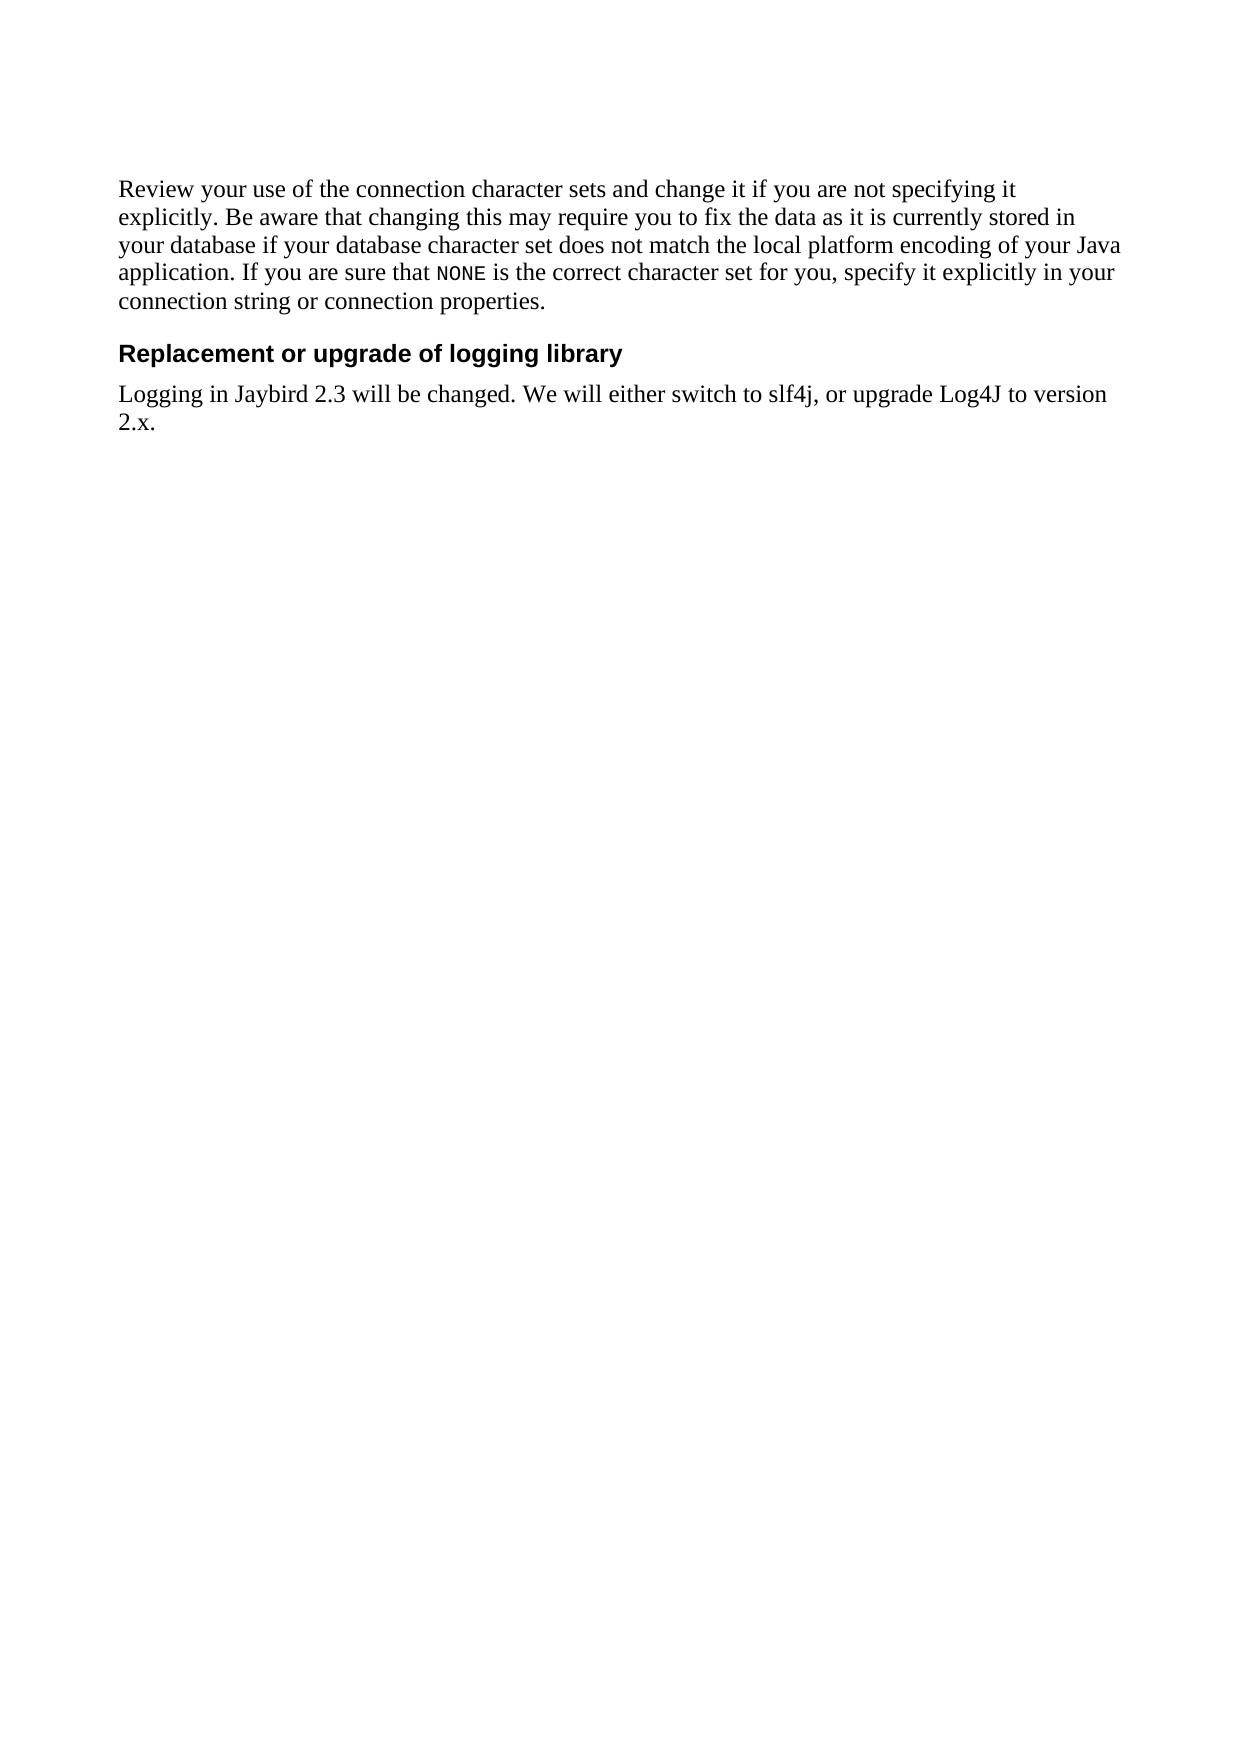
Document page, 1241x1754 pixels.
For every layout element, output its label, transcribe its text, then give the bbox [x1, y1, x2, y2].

text Review your use of the connection character sets and change it if you are not specifying it explicitly. Be aware that changing this may require you to fix the data as it is currently stored in your database if your database character set does not match the local platform encoding of your Java application. If you are sure that NONE is the correct character set for you, specify it explicitly in your connection string or connection properties. [118, 175, 1122, 315]
subtitle Replacement or upgrade of logging library [118, 340, 1122, 368]
text Logging in Jaybird 2.3 will be changed. We will either switch to slf4j, or upgrade Log4J to version 2.x. [118, 380, 1122, 436]
